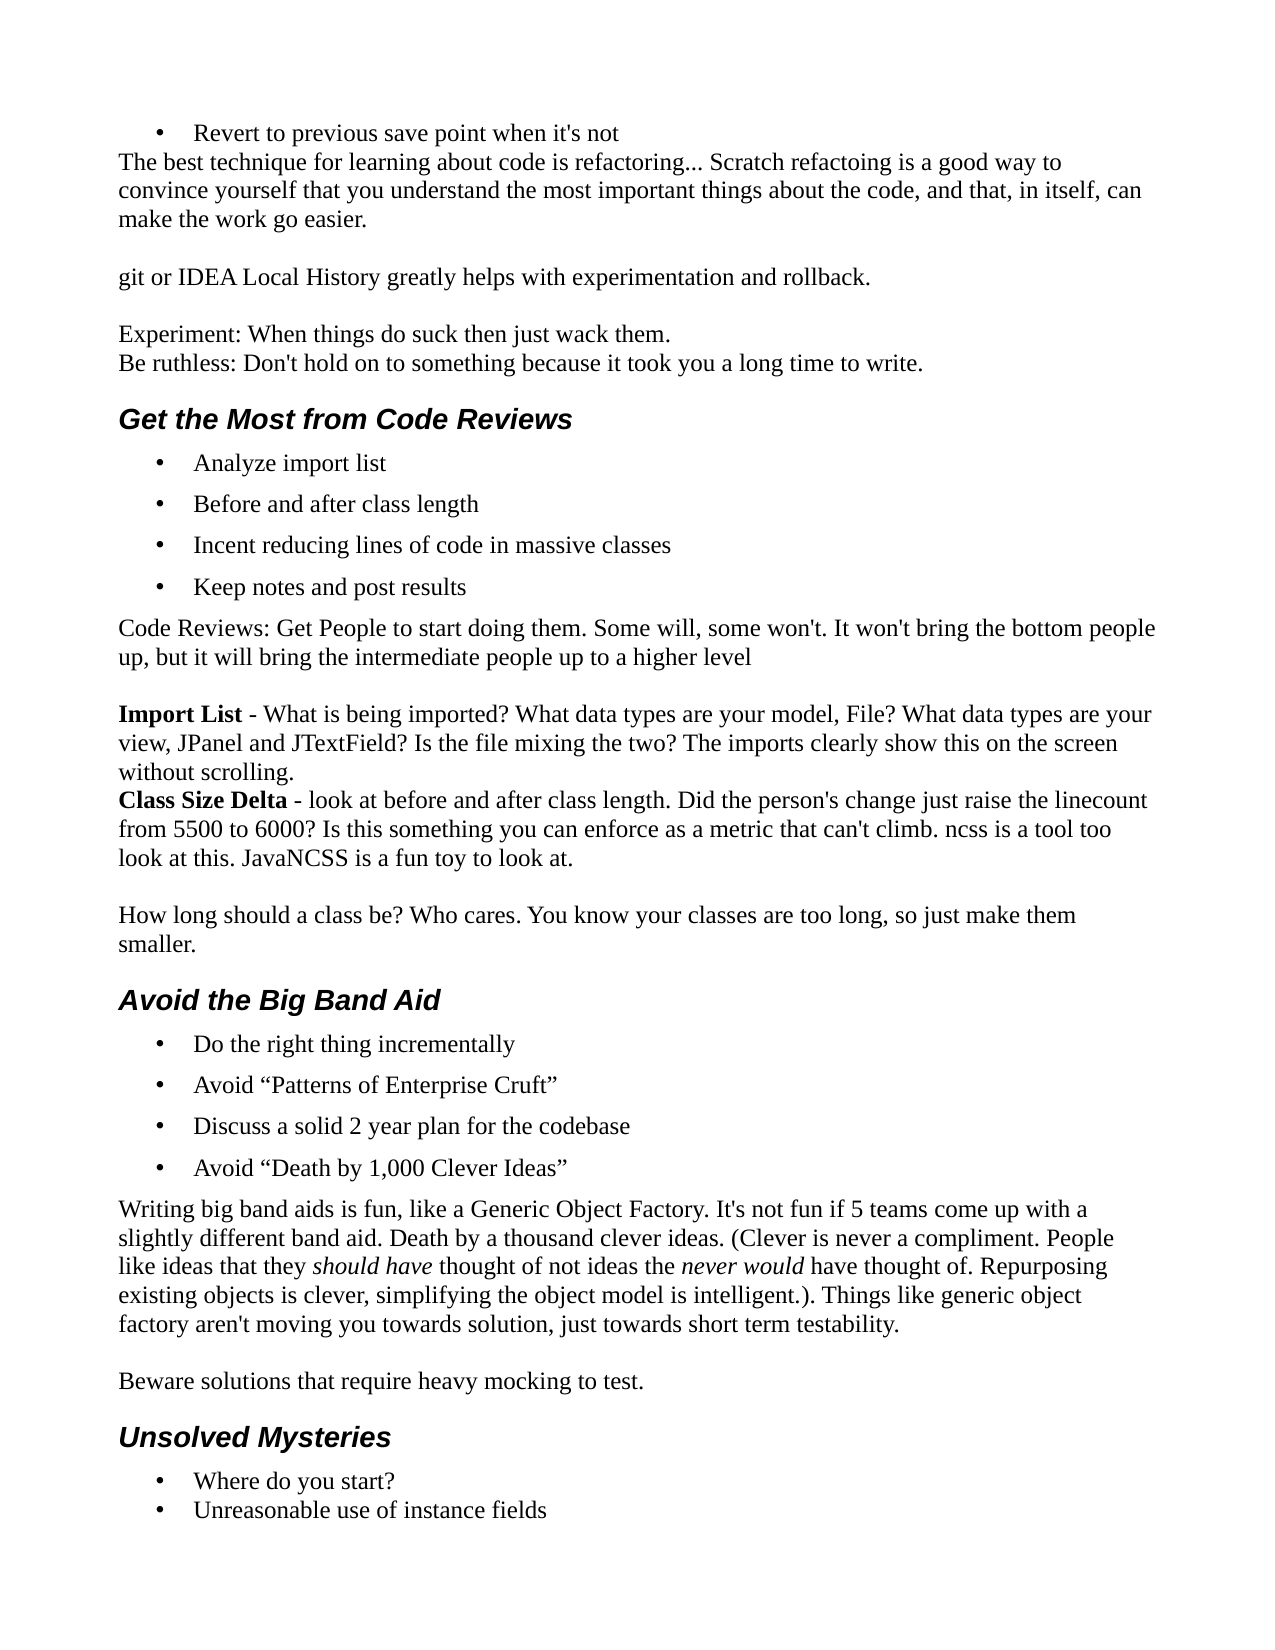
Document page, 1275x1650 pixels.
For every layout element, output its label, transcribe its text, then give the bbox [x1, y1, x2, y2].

text Be ruthless: Don't hold on to something because it took you a long time to write. [118, 348, 1157, 377]
list Unreasonable use of instance fields [156, 1495, 1157, 1524]
list Where do you start? [156, 1466, 1157, 1495]
subtitle Get the Most from Code Reviews [118, 402, 1157, 435]
text Writing big band aids is fun, like a Generic Object Factory. It's not fun if 5 teams come up with a slightly different band aid. Death by a thousand clever ideas. (Clever is never a compliment. People like ideas that they should have thought of not ideas the never would have thought of. Repurposing existing objects is clever, simplifying the object model is intelligent.). Things like generic object factory aren't moving you towards solution, just towards short term testability. [118, 1194, 1157, 1338]
text The best technique for learning about code is refactoring... Scratch refactoing is a good way to convince yourself that you understand the most important things about the code, and that, in itself, can make the work go easier. [118, 147, 1157, 233]
text Beware solutions that require heavy mocking to test. [118, 1366, 1157, 1395]
list Before and after class length [156, 489, 1157, 518]
list Avoid “Patterns of Enterprise Cruft” [156, 1070, 1157, 1099]
list Do the right thing incrementally [156, 1029, 1157, 1058]
list Avoid “Death by 1,000 Clever Ideas” [156, 1153, 1157, 1181]
list Incent reducing lines of code in massive classes [156, 530, 1157, 559]
subtitle Avoid the Big Band Aid [118, 983, 1157, 1016]
list Discuss a solid 2 year plan for the codebase [156, 1111, 1157, 1140]
subtitle Unsolved Mysteries [118, 1420, 1157, 1454]
text Class Size Delta - look at before and after class length. Did the person's change just raise the linecount from 5500 to 6000? Is this something you can enforce as a metric that can't climb. ncss is a tool too look at this. JavaNCSS is a fun toy to look at. [118, 785, 1157, 872]
text Code Reviews: Get People to start doing them. Some will, some won't. It won't bring the bottom people up, but it will bring the intermediate people up to a higher level [118, 613, 1157, 699]
text Import List - What is being imported? What data types are your model, File? What data types are your view, JPanel and JTextField? Is the file mixing the two? The imports clearly show this on the screen without scrolling. [118, 699, 1157, 785]
list Keep notes and post results [156, 572, 1157, 600]
text git or IDEA Local History greatly helps with experimentation and rollback. [118, 262, 1157, 291]
text Experiment: When things do suck then just wack them. [118, 319, 1157, 348]
text How long should a class be? Who cares. You know your classes are too long, so just make them smaller. [118, 872, 1157, 958]
list Analyze import list [156, 448, 1157, 477]
list Revert to previous save point when it's not [156, 118, 1157, 147]
